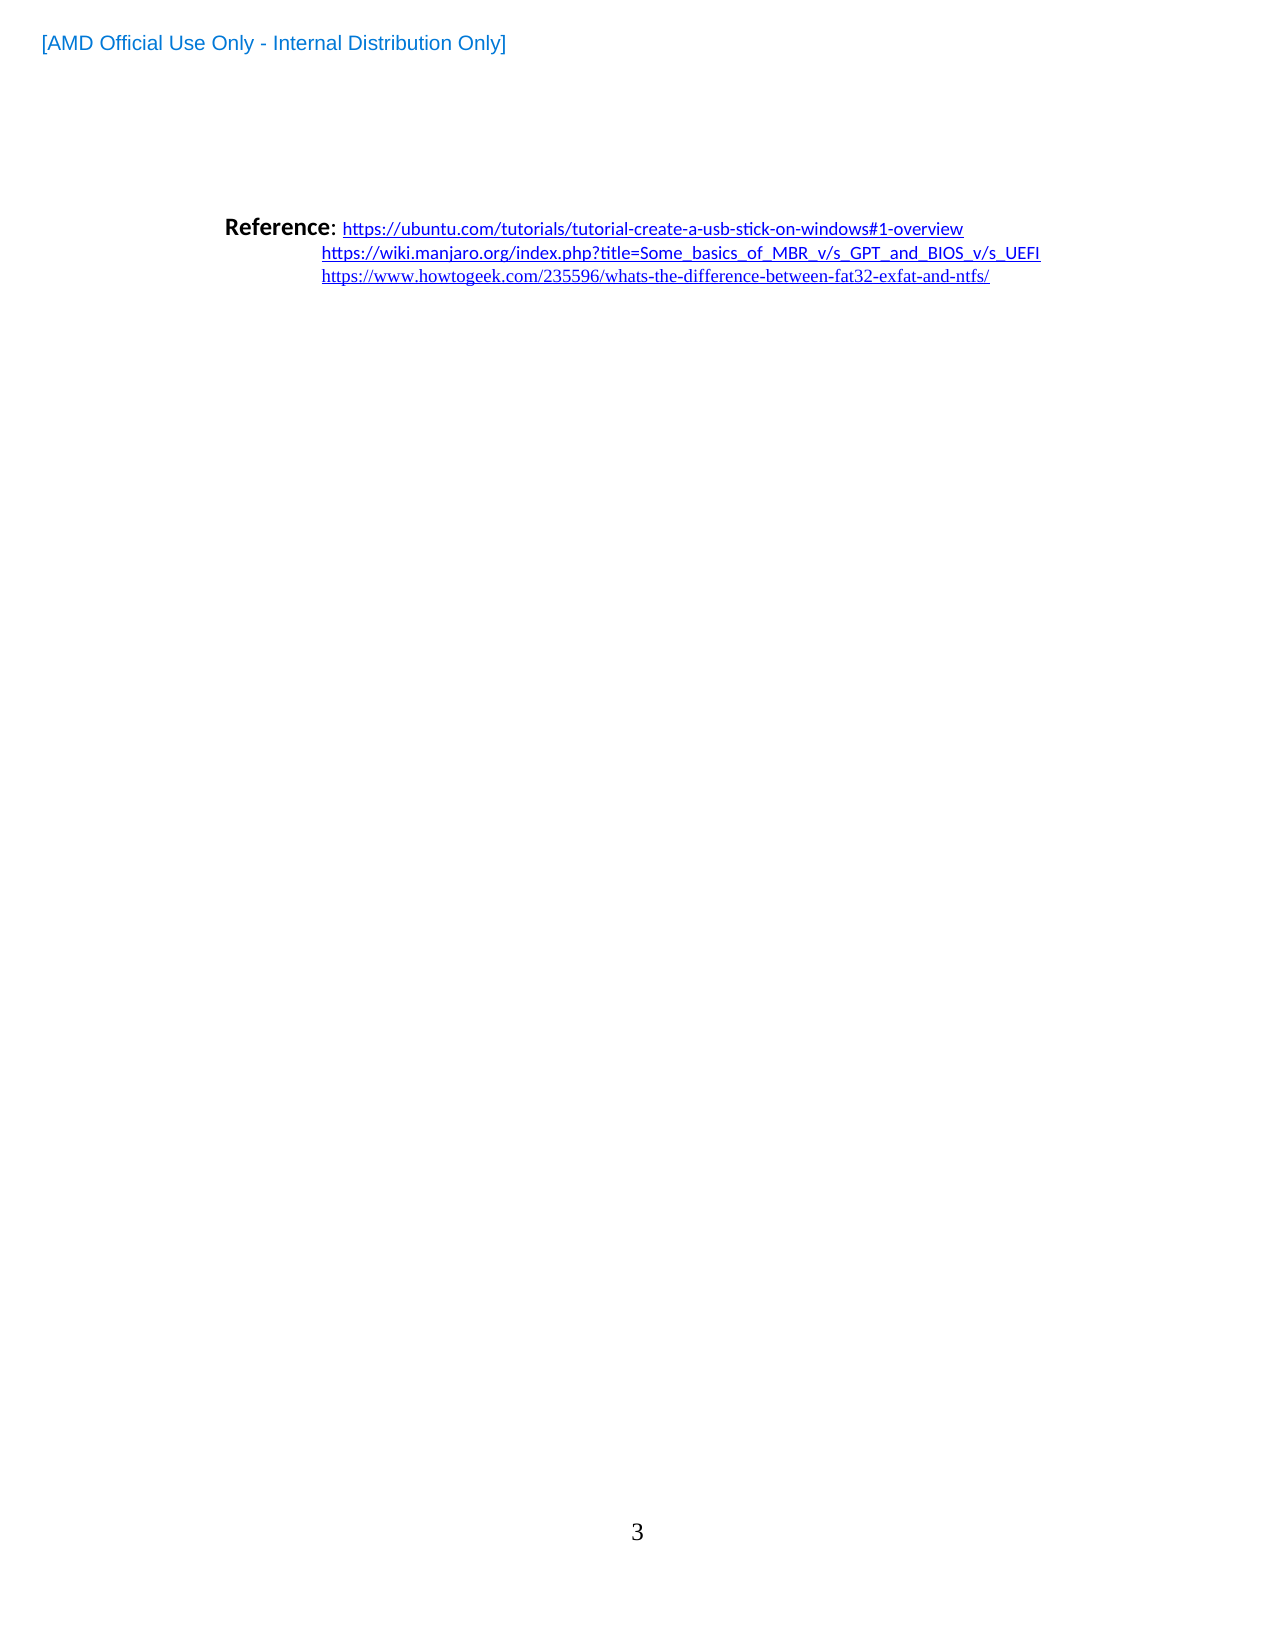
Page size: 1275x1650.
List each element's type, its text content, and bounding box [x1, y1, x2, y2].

text https://wiki.manjaro.org/index.php?title=Some_basics_of_MBR_v/s_GPT_and_BIOS_v/s_UEFI [321, 242, 1125, 264]
text Reference: https://ubuntu.com/tutorials/tutorial-create-a-usb-stick-on-windows#1-overview [150, 211, 1125, 242]
text https://www.howtogeek.com/235596/whats-the-difference-between-fat32-exfat-and-ntfs/ [321, 264, 1125, 286]
